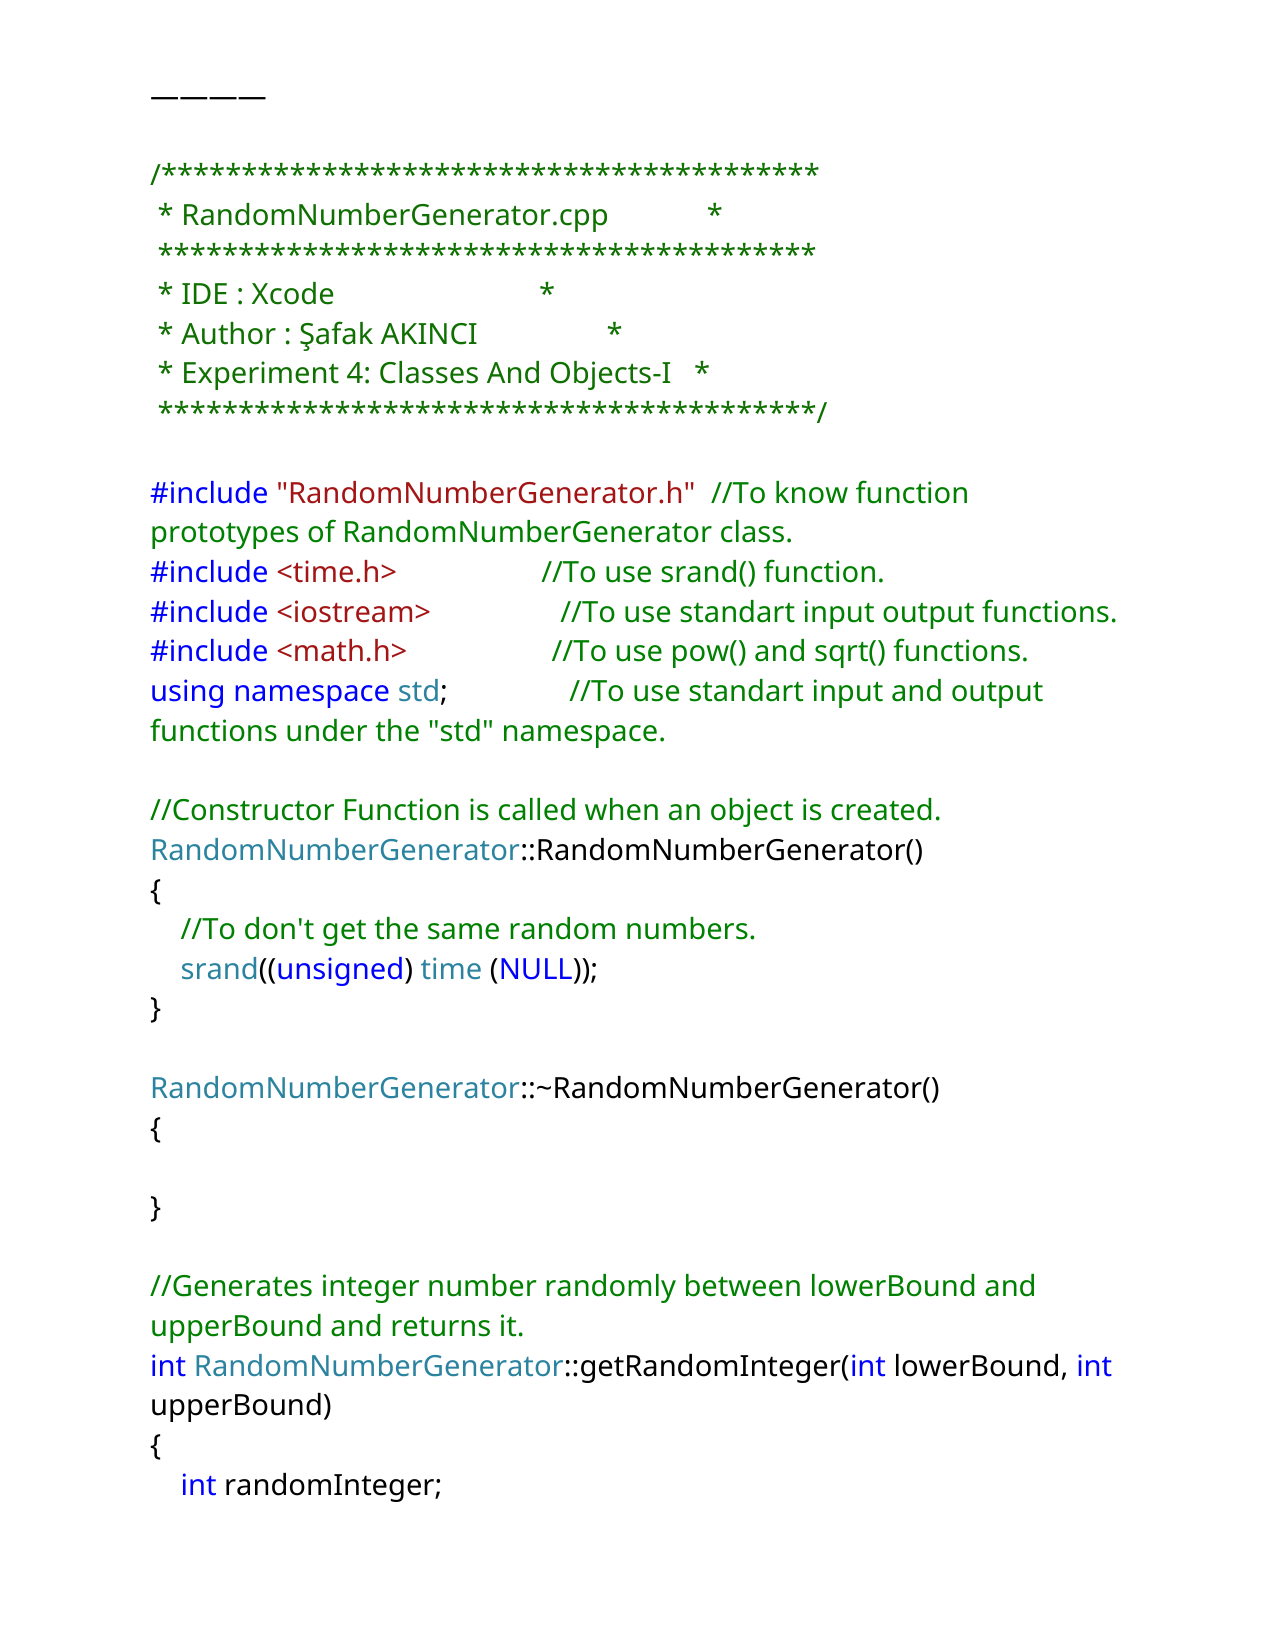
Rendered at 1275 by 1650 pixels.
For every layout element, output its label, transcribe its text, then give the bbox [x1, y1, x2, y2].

text //Constructor Function is called when an object is created. [150, 789, 1125, 829]
text ***************************************** [150, 234, 1125, 273]
text RandomNumberGenerator::RandomNumberGenerator() [150, 829, 1125, 869]
text } [150, 1186, 1125, 1226]
text *****************************************/ [150, 392, 1125, 432]
text RandomNumberGenerator::~RandomNumberGenerator() [150, 1067, 1125, 1107]
text * RandomNumberGenerator.cpp * [150, 194, 1125, 234]
text using namespace std; //To use standart input and output functions under the "std" namespace. [150, 670, 1125, 750]
text { [150, 869, 1125, 908]
text //Generates integer number randomly between lowerBound and upperBound and returns it. [150, 1266, 1125, 1345]
text int randomInteger; [150, 1464, 1125, 1504]
text ———— [150, 75, 1125, 115]
text #include <iostream> //To use standart input output functions. [150, 591, 1125, 631]
text #include <math.h> //To use pow() and sqrt() functions. [150, 631, 1125, 670]
text /***************************************** [150, 154, 1125, 194]
text { [150, 1107, 1125, 1147]
text } [150, 988, 1125, 1027]
text #include <time.h> //To use srand() function. [150, 551, 1125, 591]
text * IDE : Xcode * [150, 273, 1125, 313]
text #include "RandomNumberGenerator.h" //To know function prototypes of RandomNumberGenerator class. [150, 472, 1125, 551]
text * Experiment 4: Classes And Objects-I * [150, 353, 1125, 392]
text //To don't get the same random numbers. [150, 908, 1125, 948]
text { [150, 1424, 1125, 1464]
text srand((unsigned) time (NULL)); [150, 948, 1125, 988]
text * Author : Şafak AKINCI * [150, 313, 1125, 353]
text int RandomNumberGenerator::getRandomInteger(int lowerBound, int upperBound) [150, 1345, 1125, 1424]
